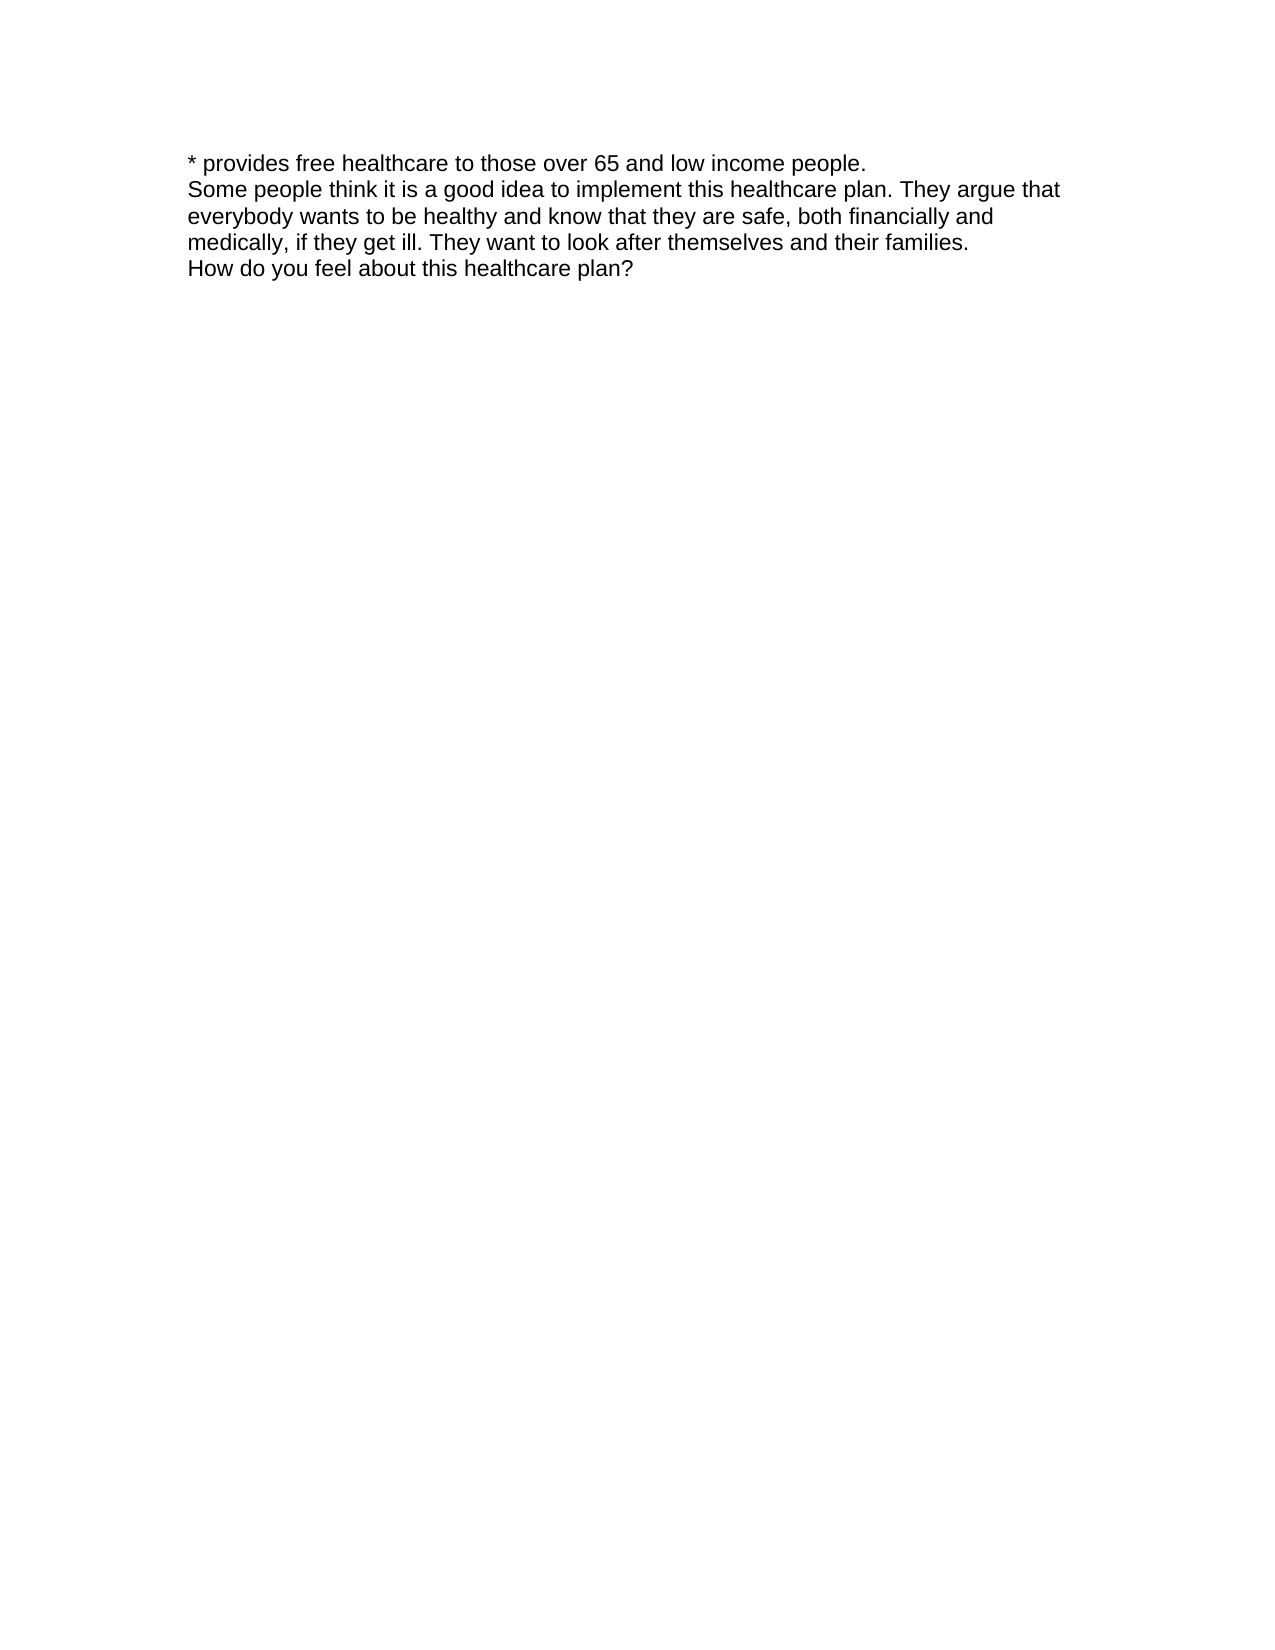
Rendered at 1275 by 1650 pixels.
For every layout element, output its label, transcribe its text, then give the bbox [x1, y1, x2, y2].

text Some people think it is a good idea to implement this healthcare plan. They argue that everybody wants to be healthy and know that they are safe, both financially and medically, if they get ill. They want to look after themselves and their families. [187, 176, 1087, 255]
text * provides free healthcare to those over 65 and low income people. [187, 150, 1087, 176]
text How do you feel about this healthcare plan? [187, 255, 1087, 282]
